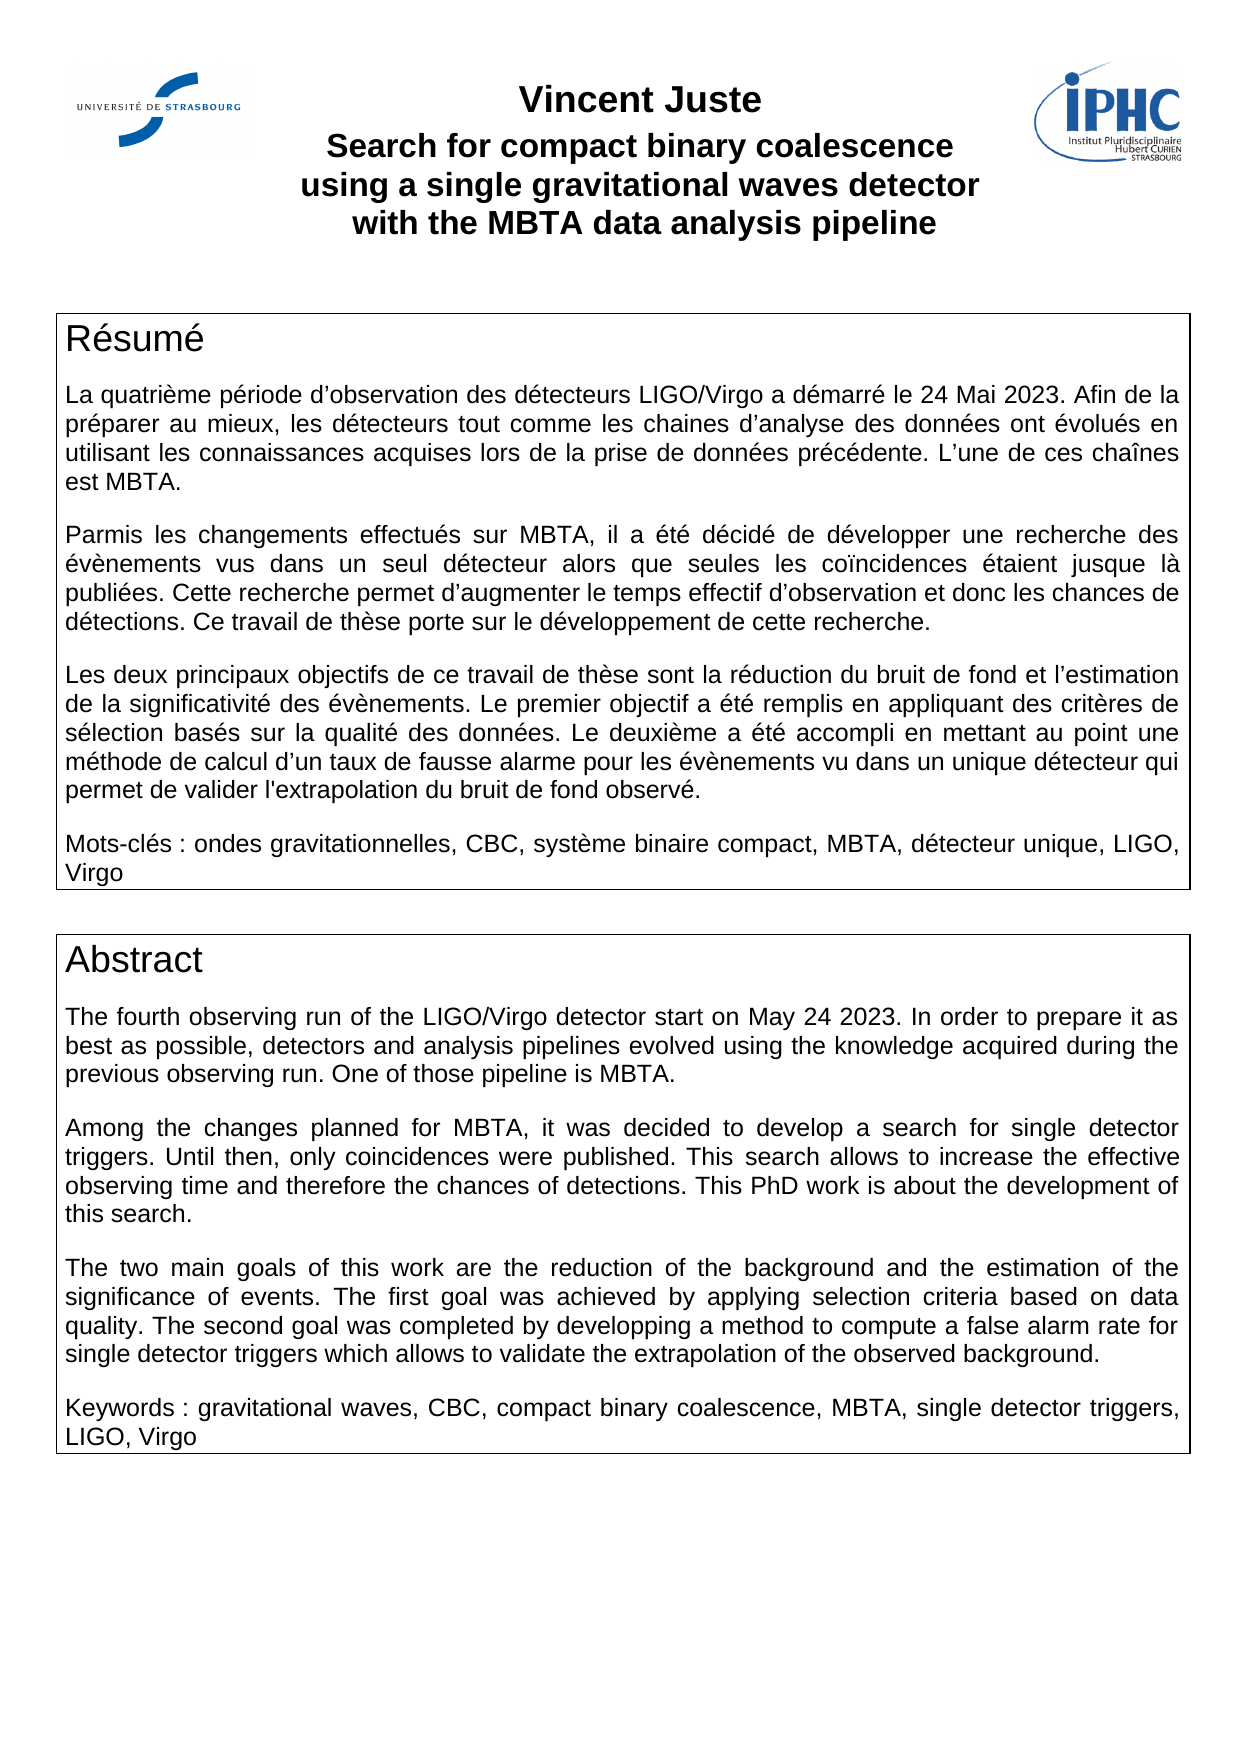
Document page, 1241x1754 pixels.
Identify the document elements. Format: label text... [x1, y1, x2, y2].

picture [65, 59, 252, 160]
table_header [54, 59, 263, 244]
subtitle Among the changes planned for MBTA, it was decided to develop a search for single detector triggers. Until then, only coincidences were published. This search allows to increase the effective observing time and therefore the chances of detections. This PhD work is about the development of this search. [57, 1110, 1189, 1228]
subtitle Les deux principaux objectifs de ce travail de thèse sont la réduction du bruit de fond et l’estimation de la significativité des évènements. Le premier objectif a été remplis en appliquant des critères de sélection basés sur la qualité des données. Le deuxième a été accompli en mettant au point une méthode de calcul d’un taux de fausse alarme pour les évènements vu dans un unique détecteur qui permet de valider l'extrapolation du bruit de fond observé. [57, 657, 1189, 804]
text Résumé [57, 314, 1189, 359]
subtitle The two main goals of this work are the reduction of the background and the estimation of the significance of events. The first goal was achieved by applying selection criteria based on data quality. The second goal was completed by developping a method to compute a false alarm rate for single detector triggers which allows to validate the extrapolation of the observed background. [57, 1250, 1189, 1368]
subtitle Keywords : gravitational waves, CBC, compact binary coalescence, MBTA, single detector triggers, LIGO, Virgo [57, 1390, 1189, 1453]
subtitle Parmis les changements effectués sur MBTA, il a été décidé de développer une recherche des évènements vus dans un seul détecteur alors que seules les coïncidences étaient jusque là publiées. Cette recherche permet d’augmenter le temps effectif d’observation et donc les chances de détections. Ce travail de thèse porte sur le développement de cette recherche. [57, 517, 1189, 636]
table_header Vincent Juste Search for compact binary coalescence using a single gravitational waves detector with the MBTA data analysis pipeline [263, 59, 1017, 244]
subtitle The fourth observing run of the LIGO/Virgo detector start on May 24 2023. In order to prepare it as best as possible, detectors and analysis pipelines evolved using the knowledge acquired during the previous observing run. One of those pipeline is MBTA. [57, 999, 1189, 1088]
subtitle La quatrième période d’observation des détecteurs LIGO/Virgo a démarré le 24 Mai 2023. Afin de la préparer au mieux, les détecteurs tout comme les chaines d’analyse des données ont évolués en utilisant les connaissances acquises lors de la prise de données précédente. L’une de ces chaînes est MBTA. [57, 377, 1189, 496]
table_header [1017, 59, 1192, 244]
subtitle Mots-clés : ondes gravitationnelles, CBC, système binaire compact, MBTA, détecteur unique, LIGO, Virgo [57, 826, 1189, 889]
picture [1033, 60, 1182, 163]
text Abstract [57, 935, 1189, 980]
